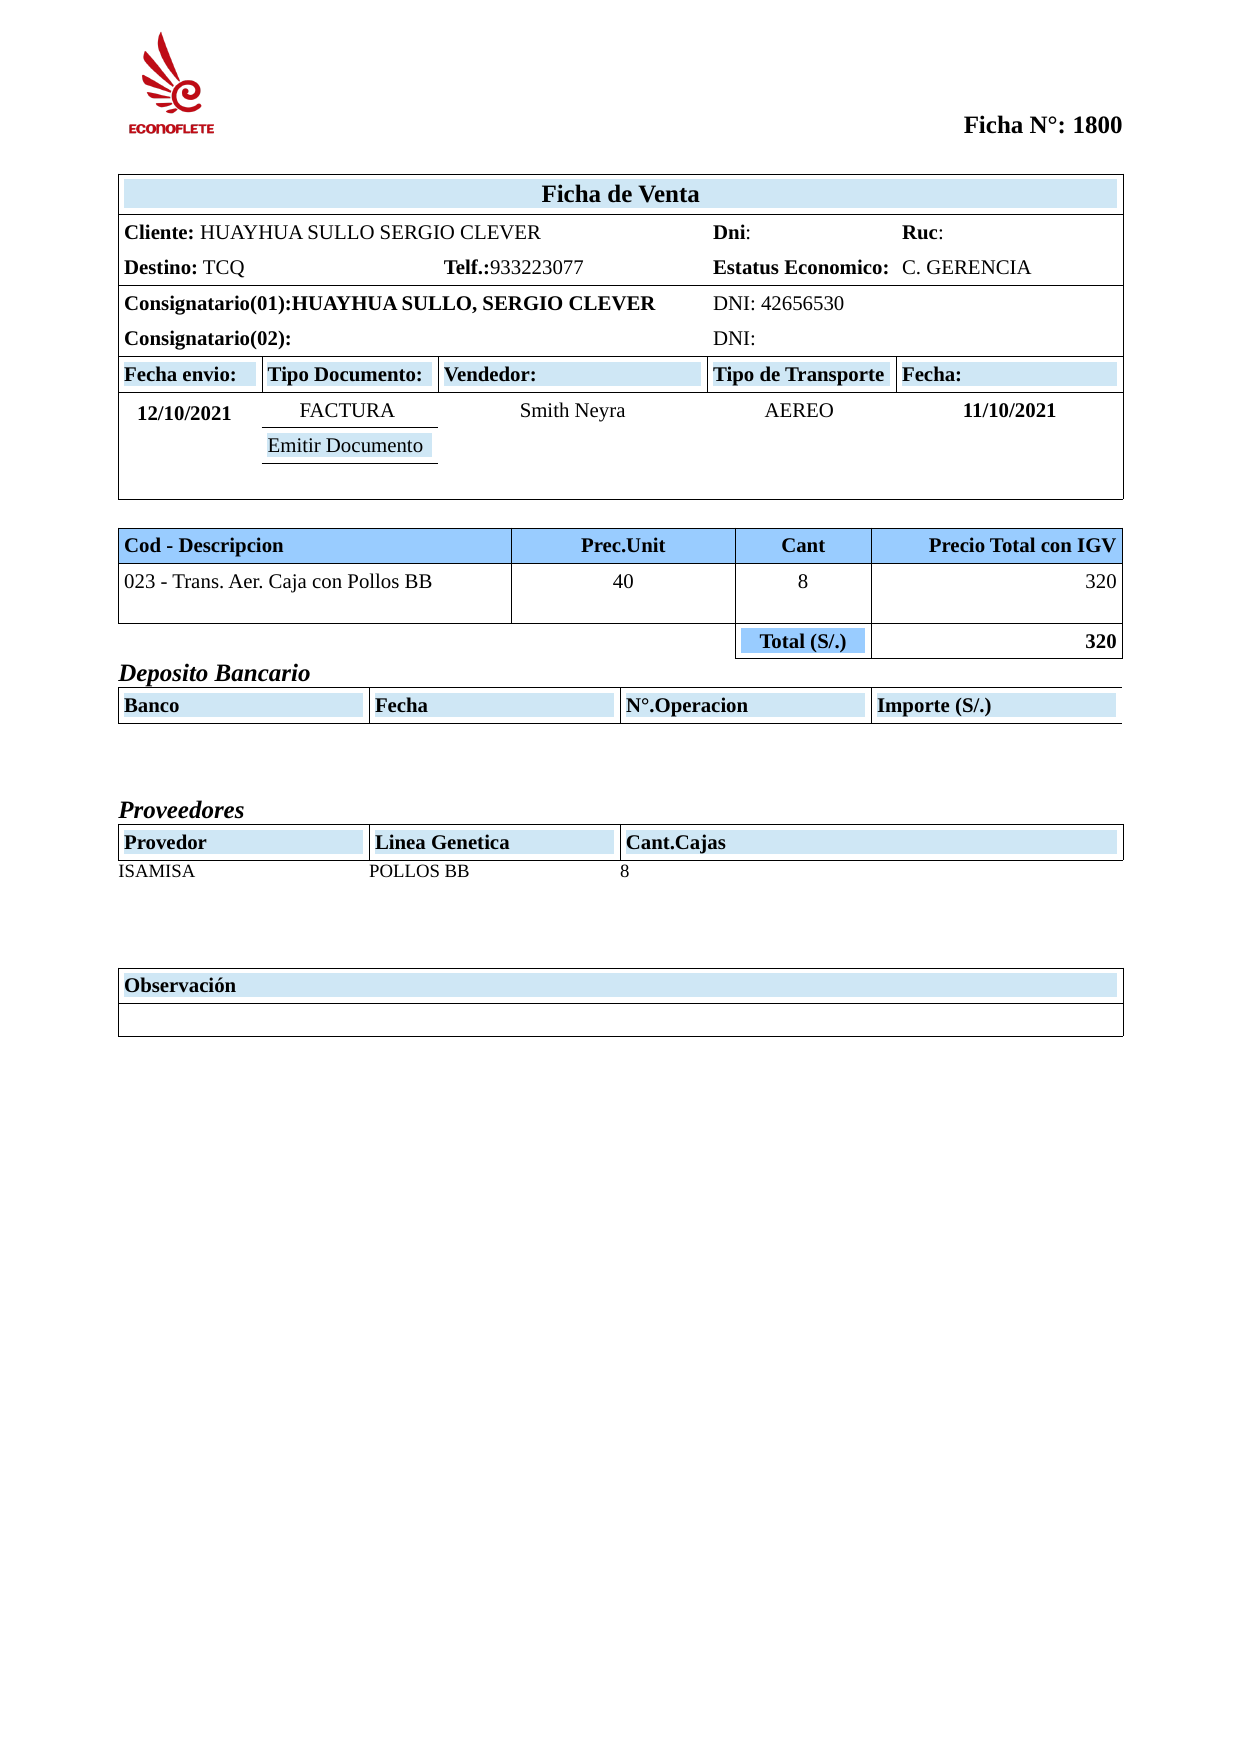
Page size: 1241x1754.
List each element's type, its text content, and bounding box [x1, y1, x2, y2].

table_cell Telf.:933223077 [438, 249, 707, 285]
table_cell 11/10/2021 [896, 393, 1123, 498]
table_cell [511, 624, 735, 658]
table_cell 8 [736, 564, 871, 623]
table_cell [118, 924, 369, 946]
table_cell 40 [512, 564, 735, 623]
table_cell [620, 724, 871, 747]
table_cell [620, 903, 1123, 924]
table_cell [118, 881, 369, 903]
table_cell Consignatario(02): [119, 321, 707, 356]
table_cell Fecha envio: [119, 357, 262, 392]
table_cell [118, 771, 369, 795]
picture [118, 31, 225, 134]
table_header Prec.Unit [512, 529, 735, 563]
table_cell 12/10/2021 [119, 393, 262, 498]
table_cell [369, 747, 620, 771]
table_cell DNI: 42656530 [707, 286, 1123, 321]
table_cell Fecha: [897, 357, 1123, 392]
text Deposito Bancario [118, 658, 1122, 687]
table_cell Destino: TCQ [119, 249, 438, 285]
table_cell [620, 924, 1123, 946]
table_cell [620, 881, 1123, 903]
table_cell [369, 903, 620, 924]
table_cell Estatus Economico: [707, 249, 896, 285]
table_cell ISAMISA [118, 861, 369, 881]
table_cell Dni: [707, 215, 896, 249]
table_cell Ruc: [896, 215, 1123, 249]
table_cell [620, 747, 871, 771]
table_cell [118, 747, 369, 771]
table_cell Smith Neyra [438, 393, 707, 498]
table_cell [871, 724, 1122, 747]
table_cell [620, 946, 1123, 967]
text Proveedores [118, 795, 1122, 824]
table_header Cant [736, 529, 871, 563]
table_cell [118, 624, 511, 658]
table_cell POLLOS BB [369, 861, 620, 881]
table_header Provedor [119, 825, 369, 859]
table_cell [119, 1004, 1123, 1036]
table_cell C. GERENCIA [896, 249, 1123, 285]
table_cell Total (S/.) [736, 624, 871, 658]
table_cell [118, 946, 369, 967]
table_cell [871, 771, 1122, 795]
table_header Ficha de Venta [119, 175, 1123, 214]
table_cell Consignatario(01):HUAYHUA SULLO, SERGIO CLEVER [119, 286, 707, 321]
table_cell [369, 946, 620, 967]
table_cell [369, 924, 620, 946]
table_cell Vendedor: [439, 357, 707, 392]
table_cell [118, 724, 369, 747]
table_cell [871, 747, 1122, 771]
table_header Fecha [370, 688, 620, 723]
table_cell [118, 903, 369, 924]
table_header Observación [119, 969, 1123, 1003]
table_cell [262, 464, 438, 498]
table_cell Cliente: HUAYHUA SULLO SERGIO CLEVER [119, 215, 707, 249]
table_cell Emitir Documento [262, 428, 438, 463]
table_cell 320 [872, 624, 1122, 658]
table_cell DNI: [707, 321, 1123, 356]
table_header Banco [119, 688, 369, 723]
table_cell Tipo Documento: [263, 357, 438, 392]
table_cell FACTURA [262, 393, 438, 427]
table_cell AEREO [707, 393, 896, 498]
table_cell [369, 771, 620, 795]
table_cell 023 - Trans. Aer. Caja con Pollos BB [119, 564, 511, 623]
table_header Linea Genetica [370, 825, 620, 859]
table_header Cant.Cajas [621, 825, 1123, 859]
table_cell [369, 881, 620, 903]
table_header Importe (S/.) [872, 688, 1122, 723]
table_cell 8 [620, 861, 1123, 881]
table_cell Tipo de Transporte [708, 357, 896, 392]
table_header Cod - Descripcion [119, 529, 511, 563]
table_cell [369, 724, 620, 747]
table_header N°.Operacion [621, 688, 871, 723]
table_cell [620, 771, 871, 795]
table_cell 320 [872, 564, 1122, 623]
table_header Precio Total con IGV [872, 529, 1122, 563]
